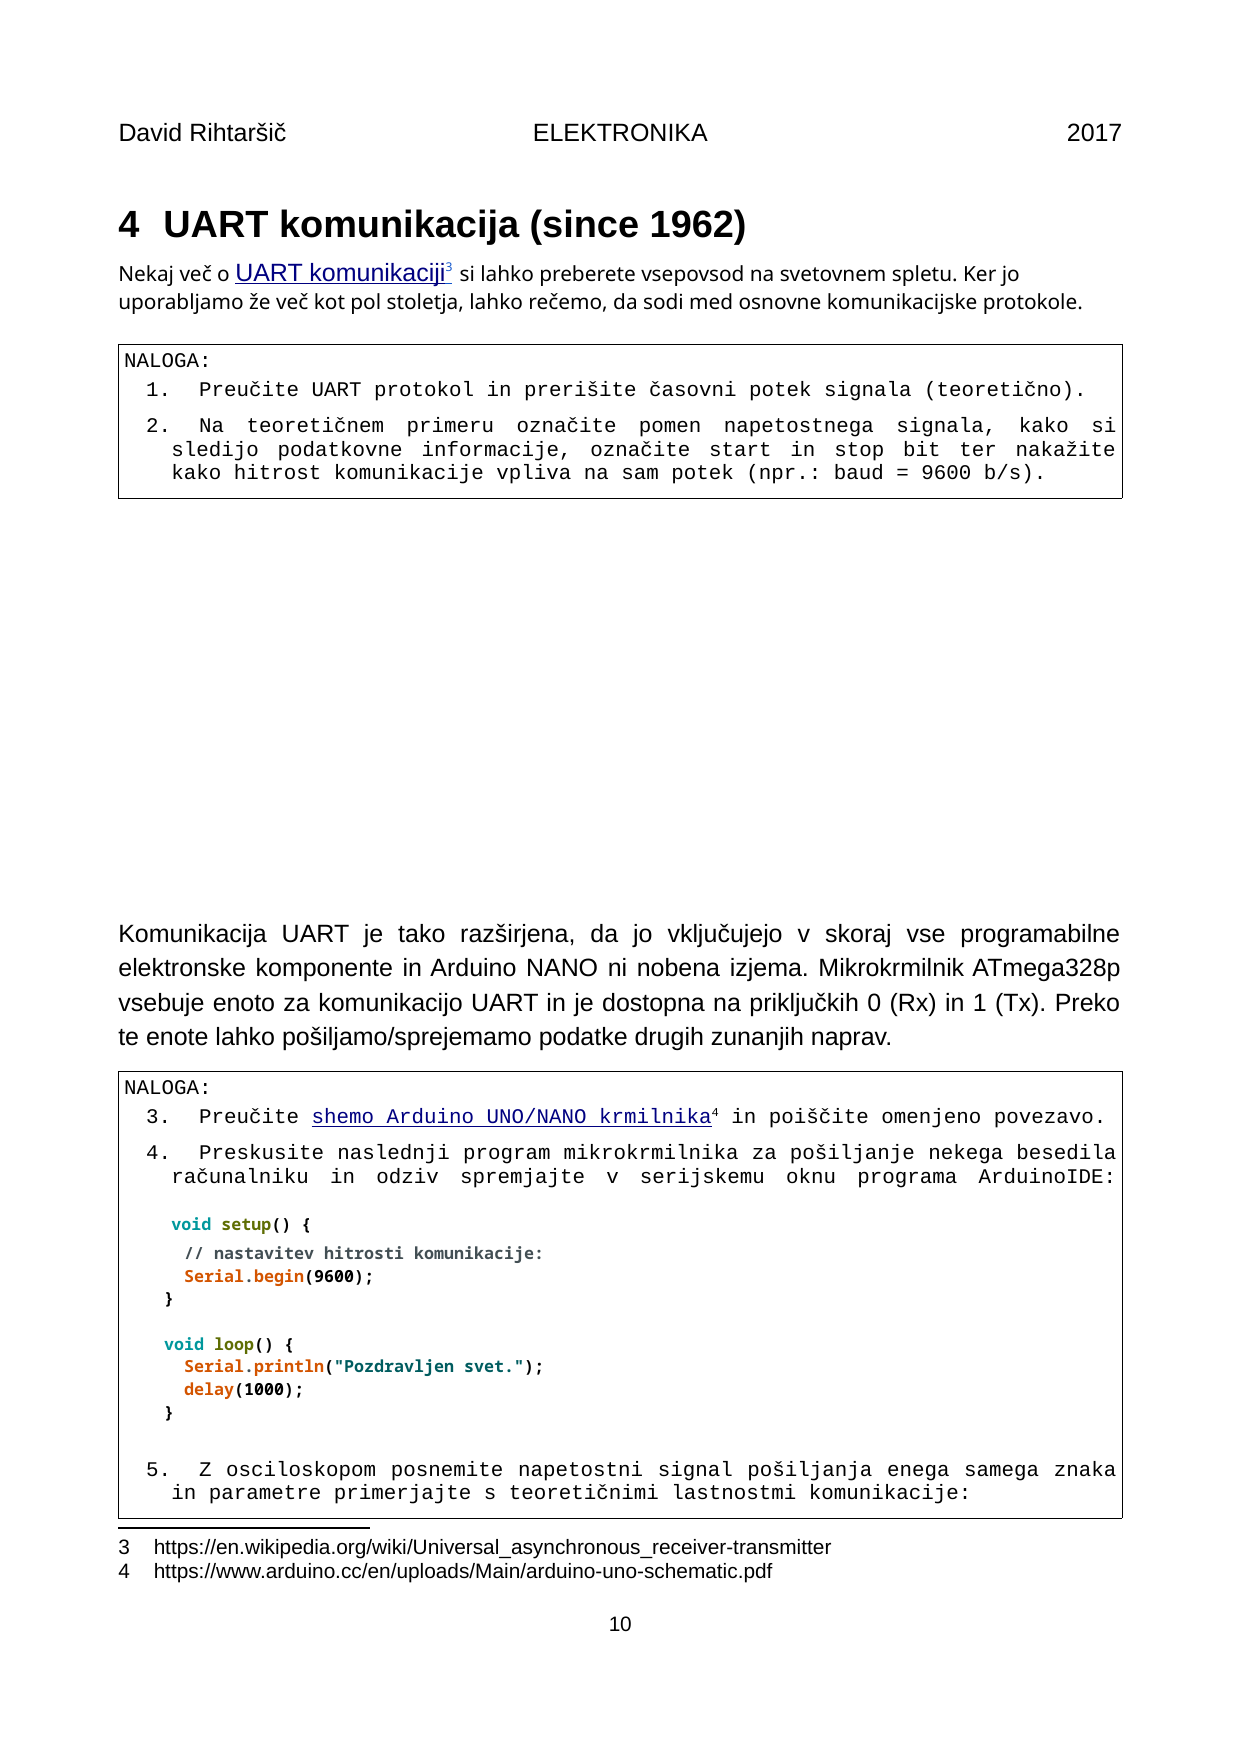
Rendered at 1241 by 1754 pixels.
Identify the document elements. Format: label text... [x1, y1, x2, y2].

text Nekaj več o UART komunikaciji si lahko preberete vsepovsod na svetovnem spletu. Ker jo uporabljamo že več kot pol stoletja, lahko rečemo, da sodi med osnovne komunikacijske protokole. [118, 257, 1122, 316]
subtitle UART komunikacija (since 1962) [118, 201, 1122, 245]
text https://en.wikipedia.org/wiki/Universal_asynchronous_receiver-transmitter [118, 1534, 1122, 1558]
text Komunikacija UART je tako razširjena, da jo vključujejo v skoraj vse programabilne elektronske komponente in Arduino NANO ni nobena izjema. Mikrokrmilnik ATmega328p vsebuje enoto za komunikacijo UART in je dostopna na priključkih 0 (Rx) in 1 (Tx). Preko te enote lahko pošiljamo/sprejemamo podatke drugih zunanjih naprav. [118, 918, 1122, 1051]
table_header NALOGA: Preučite UART protokol in prerišite časovni potek signala (teoretično). Na teoretičnem primeru označite pomen napetostnega signala, kako si sledijo podatkovne informacije, označite start in stop bit ter nakažite kako hitrost komunikacije vpliva na sam potek (npr.: baud = 9600 b/s). [119, 345, 1122, 497]
table_header NALOGA: Preučite shemo Arduino UNO/NANO krmilnika in poiščite omenjeno povezavo. Preskusite naslednji program mikrokrmilnika za pošiljanje nekega besedila računalniku in odziv spremjajte v serijskemu oknu programa ArduinoIDE: void setup() { // nastavitev hitrosti komunikacije: Serial.begin(9600); } void loop() { Serial.println("Pozdravljen svet."); delay(1000); } Z osciloskopom posnemite napetostni signal pošiljanja enega samega znaka in parametre primerjajte s teoretičnimi lastnostmi komunikacije: [119, 1072, 1122, 1518]
